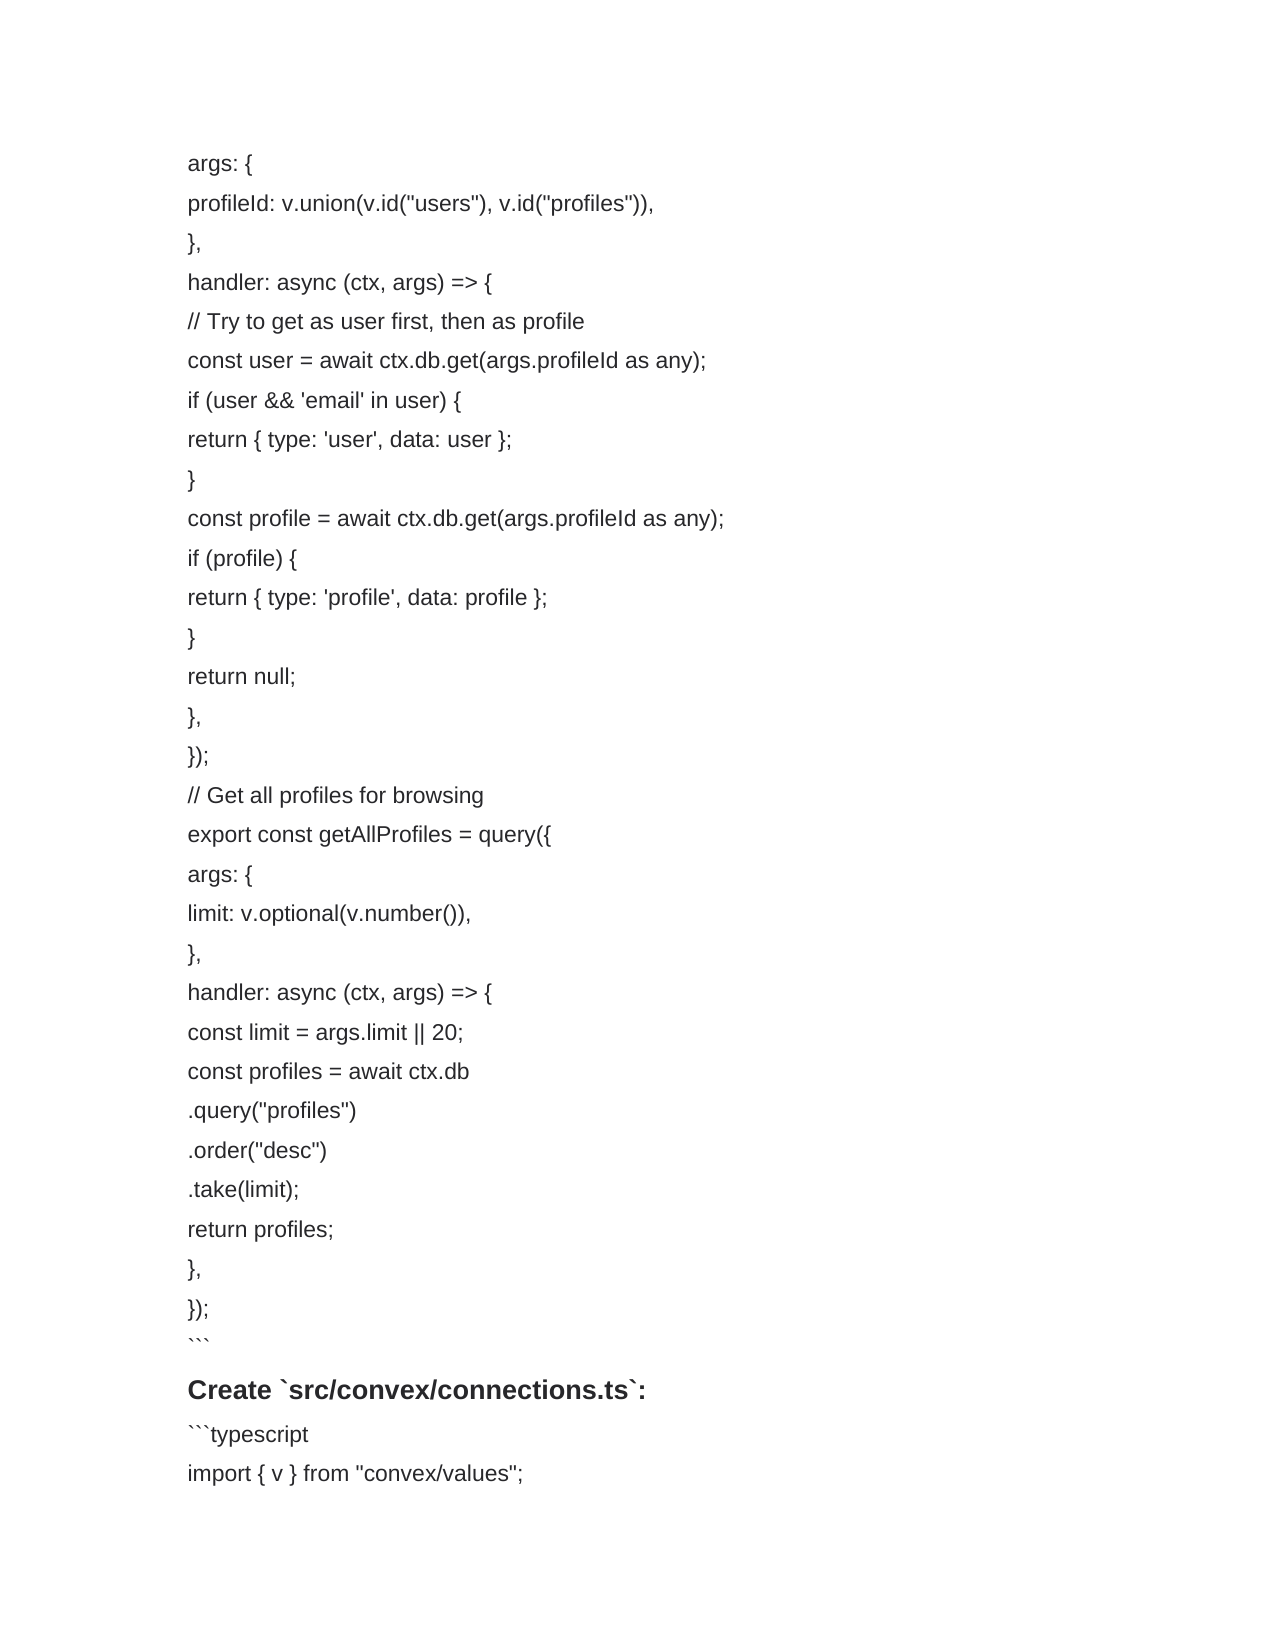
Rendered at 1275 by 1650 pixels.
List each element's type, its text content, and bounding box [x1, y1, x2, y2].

list return { type: 'profile', data: profile }; [187, 584, 1125, 611]
list args: { [187, 150, 1125, 176]
subtitle Create `src/convex/connections.ts`: [187, 1374, 1125, 1405]
list const profiles = await ctx.db [187, 1058, 1125, 1084]
list }, [187, 229, 1125, 255]
list return { type: 'user', data: user }; [187, 426, 1125, 453]
list } [187, 624, 1125, 650]
list // Get all profiles for browsing [187, 782, 1125, 808]
list ``` [187, 1334, 1125, 1361]
list const profile = await ctx.db.get(args.profileId as any); [187, 505, 1125, 532]
list }); [187, 1295, 1125, 1321]
list }, [187, 1255, 1125, 1282]
list args: { [187, 861, 1125, 887]
list }); [187, 742, 1125, 768]
list .order("desc") [187, 1137, 1125, 1163]
list .take(limit); [187, 1176, 1125, 1203]
list }, [187, 939, 1125, 966]
list if (user && 'email' in user) { [187, 387, 1125, 413]
list }, [187, 703, 1125, 729]
list handler: async (ctx, args) => { [187, 268, 1125, 295]
list // Try to get as user first, then as profile [187, 308, 1125, 334]
list .query("profiles") [187, 1097, 1125, 1124]
list } [187, 466, 1125, 492]
list return null; [187, 663, 1125, 689]
list const user = await ctx.db.get(args.profileId as any); [187, 347, 1125, 374]
list limit: v.optional(v.number()), [187, 900, 1125, 926]
list profileId: v.union(v.id("users"), v.id("profiles")), [187, 189, 1125, 216]
list import { v } from "convex/values"; [187, 1460, 1125, 1487]
list if (profile) { [187, 545, 1125, 571]
list export const getAllProfiles = query({ [187, 821, 1125, 847]
list return profiles; [187, 1216, 1125, 1242]
list ```typescript [187, 1421, 1125, 1447]
list const limit = args.limit || 20; [187, 1018, 1125, 1045]
list handler: async (ctx, args) => { [187, 979, 1125, 1005]
